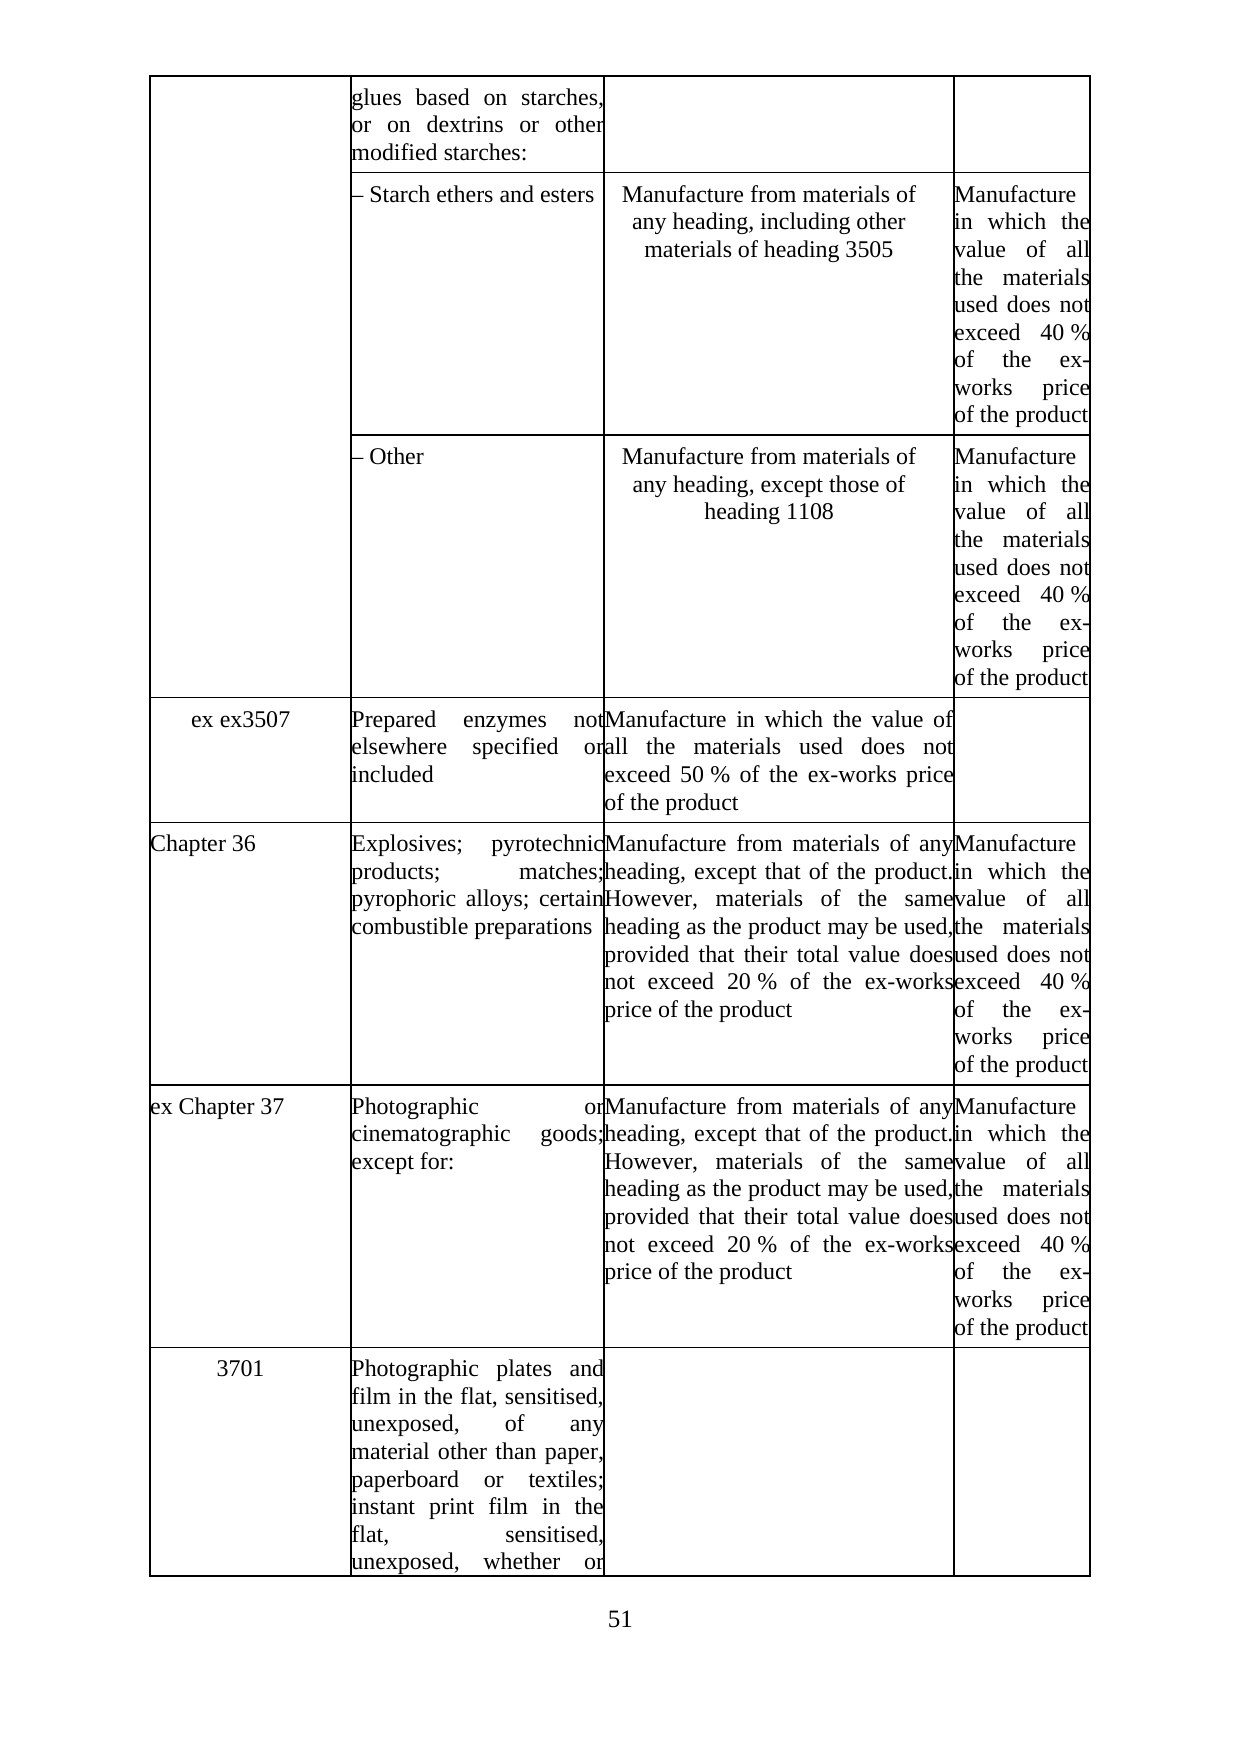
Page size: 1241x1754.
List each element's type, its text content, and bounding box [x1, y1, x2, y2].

table_cell ex Chapter 37 [151, 1086, 350, 1346]
table_cell Manufacture from materials of any heading, except those of heading 1108 [605, 436, 953, 697]
table_cell [605, 77, 953, 172]
table_cell Manufacture in which the value of all the materials used does not exceed 40 % of the ex-works price of the product [955, 173, 1089, 434]
table_cell [605, 1348, 953, 1575]
table_cell – Starch ethers and esters [352, 173, 603, 434]
table_cell Chapter 36 [151, 823, 350, 1084]
table_cell Manufacture from materials of any heading, including other materials of heading 3505 [605, 173, 953, 434]
table_cell Explosives; pyrotechnic products; matches; pyrophoric alloys; certain combustible preparations [352, 823, 603, 1084]
table_cell Manufacture in which the value of all the materials used does not exceed 40 % of the ex-works price of the product [955, 1086, 1089, 1346]
table_cell glues based on starches, or on dextrins or other modified starches: [352, 77, 603, 172]
table_cell [955, 1348, 1089, 1575]
table_cell Photographic plates and film in the flat, sensitised, unexposed, of any material other than paper, paperboard or textiles; instant print film in the flat, sensitised, unexposed, whether or [352, 1348, 603, 1575]
table_cell Manufacture in which the value of all the materials used does not exceed 40 % of the ex-works price of the product [955, 436, 1089, 697]
table_cell Manufacture in which the value of all the materials used does not exceed 40 % of the ex-works price of the product [955, 823, 1089, 1084]
table_cell Manufacture in which the value of all the materials used does not exceed 50 % of the ex-works price of the product [605, 698, 953, 821]
table_cell – Other [352, 436, 603, 697]
table_cell Manufacture from materials of any heading, except that of the product. However, materials of the same heading as the product may be used, provided that their total value does not exceed 20 % of the ex-works price of the product [605, 1086, 953, 1346]
table_cell [151, 77, 350, 697]
table_cell 3701 [151, 1348, 350, 1575]
table_cell [955, 698, 1089, 821]
table_cell ex ex3507 [151, 698, 350, 821]
table_cell Manufacture from materials of any heading, except that of the product. However, materials of the same heading as the product may be used, provided that their total value does not exceed 20 % of the ex-works price of the product [605, 823, 953, 1084]
table_cell Photographic or cinematographic goods; except for: [352, 1086, 603, 1346]
table_cell [955, 77, 1089, 172]
table_cell Prepared enzymes not elsewhere specified or included [352, 698, 603, 821]
